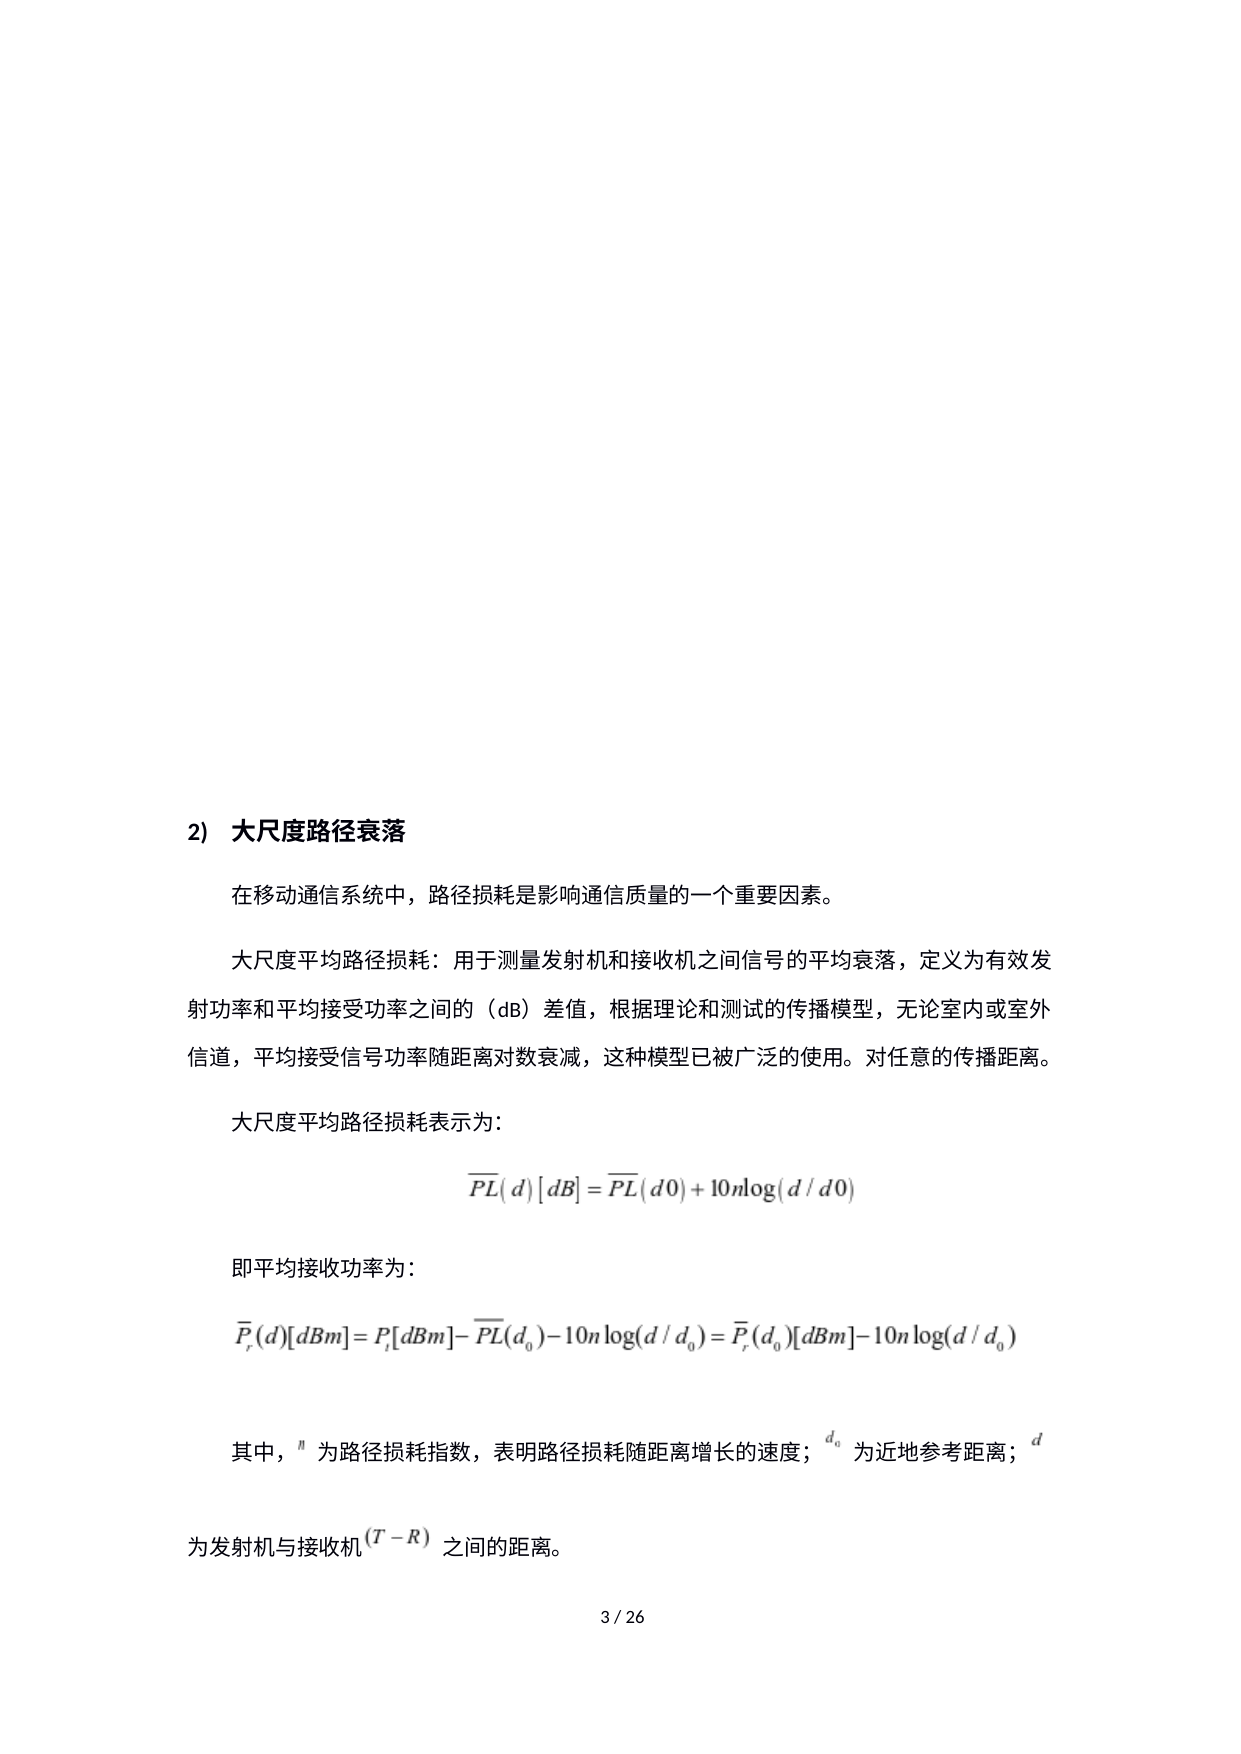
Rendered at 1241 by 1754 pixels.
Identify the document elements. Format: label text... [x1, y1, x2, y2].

text 即平均接收功率为： [187, 1247, 1053, 1279]
text 其中，为路径损耗指数，表明路径损耗随距离增长的速度；为近地参考距离；为发射机与接收机之间的距离。 [187, 1311, 1053, 1571]
text 大尺度平均路径损耗：用于测量发射机和接收机之间信号的平均衰落，定义为有效发射功率和平均接受功率之间的（dB）差值，根据理论和测试的传播模型，无论室内或室外信道，平均接受信号功率随距离对数衰减，这种模型已被广泛的使用。对任意的传播距离。 [187, 939, 1053, 1069]
list 大尺度路径衰落 [187, 793, 1053, 858]
text 在移动通信系统中，路径损耗是影响通信质量的一个重要因素。 [187, 874, 1053, 907]
text 大尺度平均路径损耗表示为： [187, 1101, 1053, 1133]
